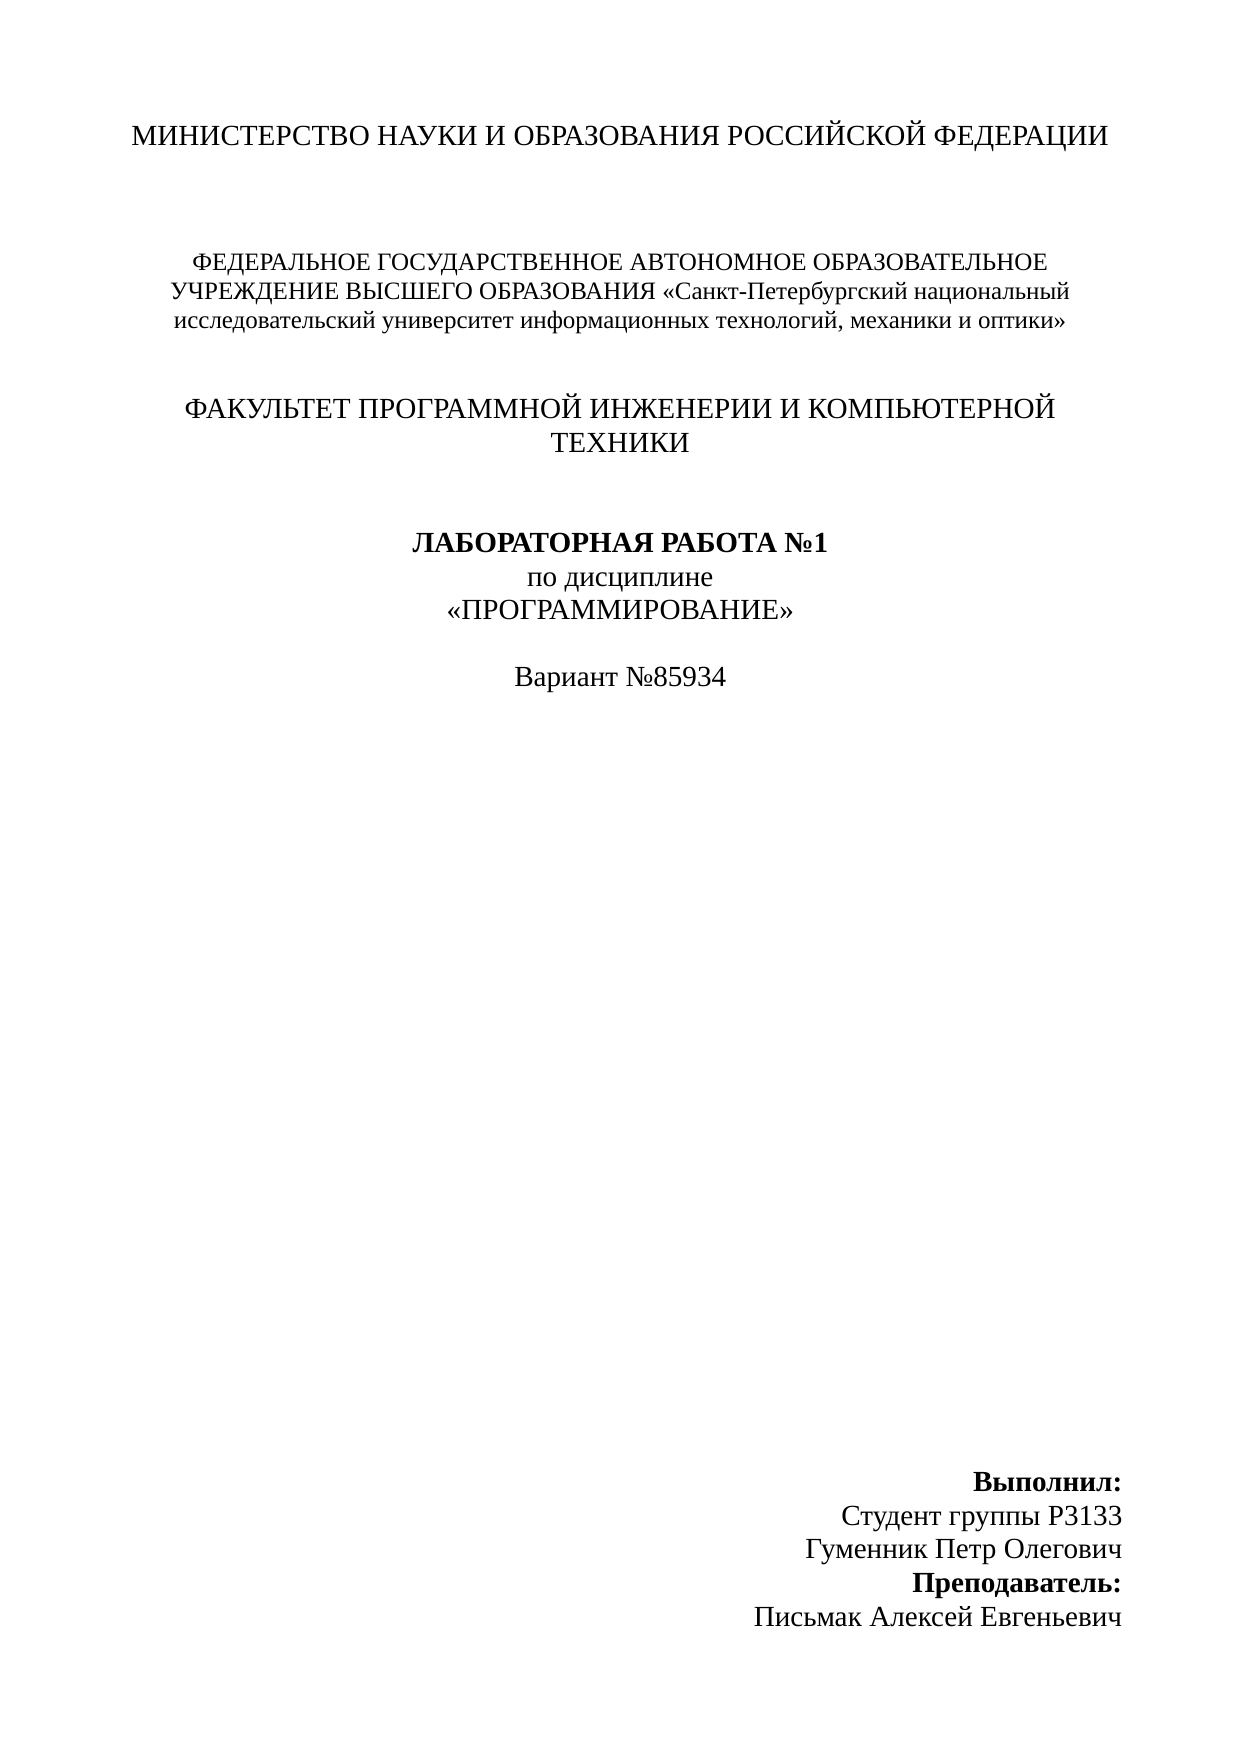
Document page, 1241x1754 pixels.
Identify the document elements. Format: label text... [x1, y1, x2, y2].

text Гуменник Петр Олегович [118, 1532, 1122, 1565]
text «ПРОГРАММИРОВАНИЕ» [118, 592, 1122, 626]
text Выполнил: [118, 1464, 1122, 1498]
text МИНИСТЕРСТВО НАУКИ И ОБРАЗОВАНИЯ РОССИЙСКОЙ ФЕДЕРАЦИИ [118, 118, 1122, 152]
text Вариант №85934 [118, 659, 1122, 693]
text Преподаватель: [118, 1565, 1122, 1599]
text Письмак Алексей Евгеньевич [118, 1599, 1122, 1632]
text Студент группы Р3133 [118, 1498, 1122, 1532]
text ФАКУЛЬТЕТ ПРОГРАММНОЙ ИНЖЕНЕРИИ И КОМПЬЮТЕРНОЙ ТЕХНИКИ [118, 391, 1122, 458]
text по дисциплине [118, 559, 1122, 592]
text ФЕДЕРАЛЬНОЕ ГОСУДАРСТВЕННОЕ АВТОНОМНОЕ ОБРАЗОВАТЕЛЬНОЕ УЧРЕЖДЕНИЕ ВЫСШЕГО ОБРАЗОВАНИЯ «Санкт-Петербургский национальный исследовательский университет информационных технологий, механики и оптики» [118, 247, 1122, 334]
text ЛАБОРАТОРНАЯ РАБОТА №1 [118, 525, 1122, 559]
